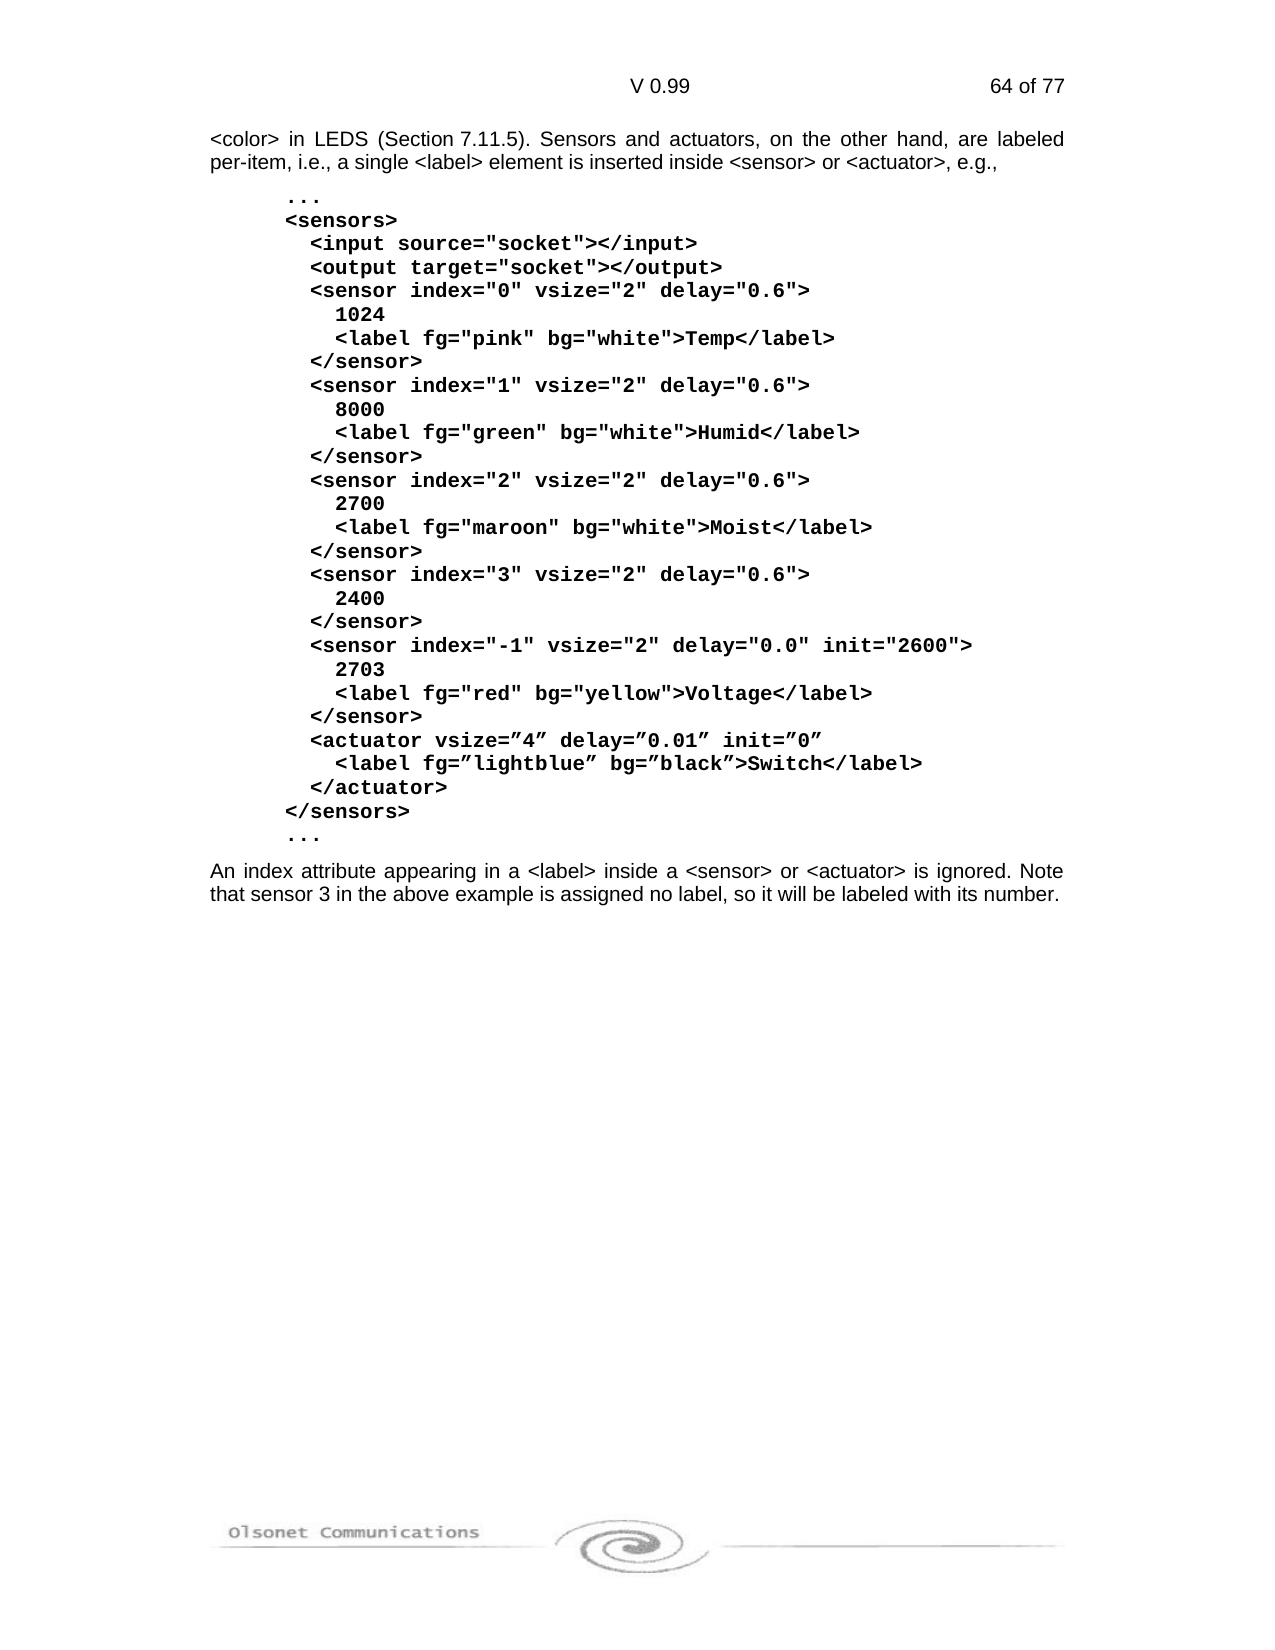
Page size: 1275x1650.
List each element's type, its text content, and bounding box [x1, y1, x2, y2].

text 2703 [210, 659, 1065, 682]
text </sensor> [210, 351, 1065, 375]
text <sensor index="2" vsize="2" delay="0.6"> [210, 470, 1065, 493]
text <output target="socket"></output> [210, 257, 1065, 281]
text 8000 [210, 399, 1065, 422]
text ... [210, 186, 1065, 209]
text ... [210, 824, 1065, 848]
text </sensor> [210, 612, 1065, 635]
text 1024 [210, 304, 1065, 328]
text <sensor index="0" vsize="2" delay="0.6"> [210, 281, 1065, 304]
text </sensor> [210, 706, 1065, 730]
text <sensors> [210, 209, 1065, 233]
text <sensor index="3" vsize="2" delay="0.6"> [210, 564, 1065, 588]
text </actuator> [210, 777, 1065, 801]
text <label fg=”lightblue” bg=”black”>Switch</label> [210, 753, 1065, 777]
text <sensor index="1" vsize="2" delay="0.6"> [210, 375, 1065, 399]
text </sensor> [210, 446, 1065, 470]
text <actuator vsize=”4” delay=”0.01” init=”0” [210, 730, 1065, 753]
text <input source="socket"></input> [210, 233, 1065, 257]
text 2400 [210, 588, 1065, 612]
text <label fg="maroon" bg="white">Moist</label> [210, 517, 1065, 541]
text <label fg="pink" bg="white">Temp</label> [210, 328, 1065, 351]
text <label fg="green" bg="white">Humid</label> [210, 422, 1065, 446]
text 2700 [210, 493, 1065, 517]
picture [210, 1504, 1065, 1596]
text <label fg="red" bg="yellow">Voltage</label> [210, 682, 1065, 706]
text <color> in LEDS (Section 7.11.5). Sensors and actuators, on the other hand, are labeled per-item, i.e., a single <label> element is inserted inside <sensor> or <actuator>, e.g., [210, 128, 1065, 174]
text </sensors> [210, 801, 1065, 824]
text <sensor index="-1" vsize="2" delay="0.0" init="2600"> [210, 635, 1065, 659]
text </sensor> [210, 541, 1065, 564]
text An index attribute appearing in a <label> inside a <sensor> or <actuator> is ignored. Note that sensor 3 in the above example is assigned no label, so it will be labeled with its number. [210, 860, 1065, 906]
